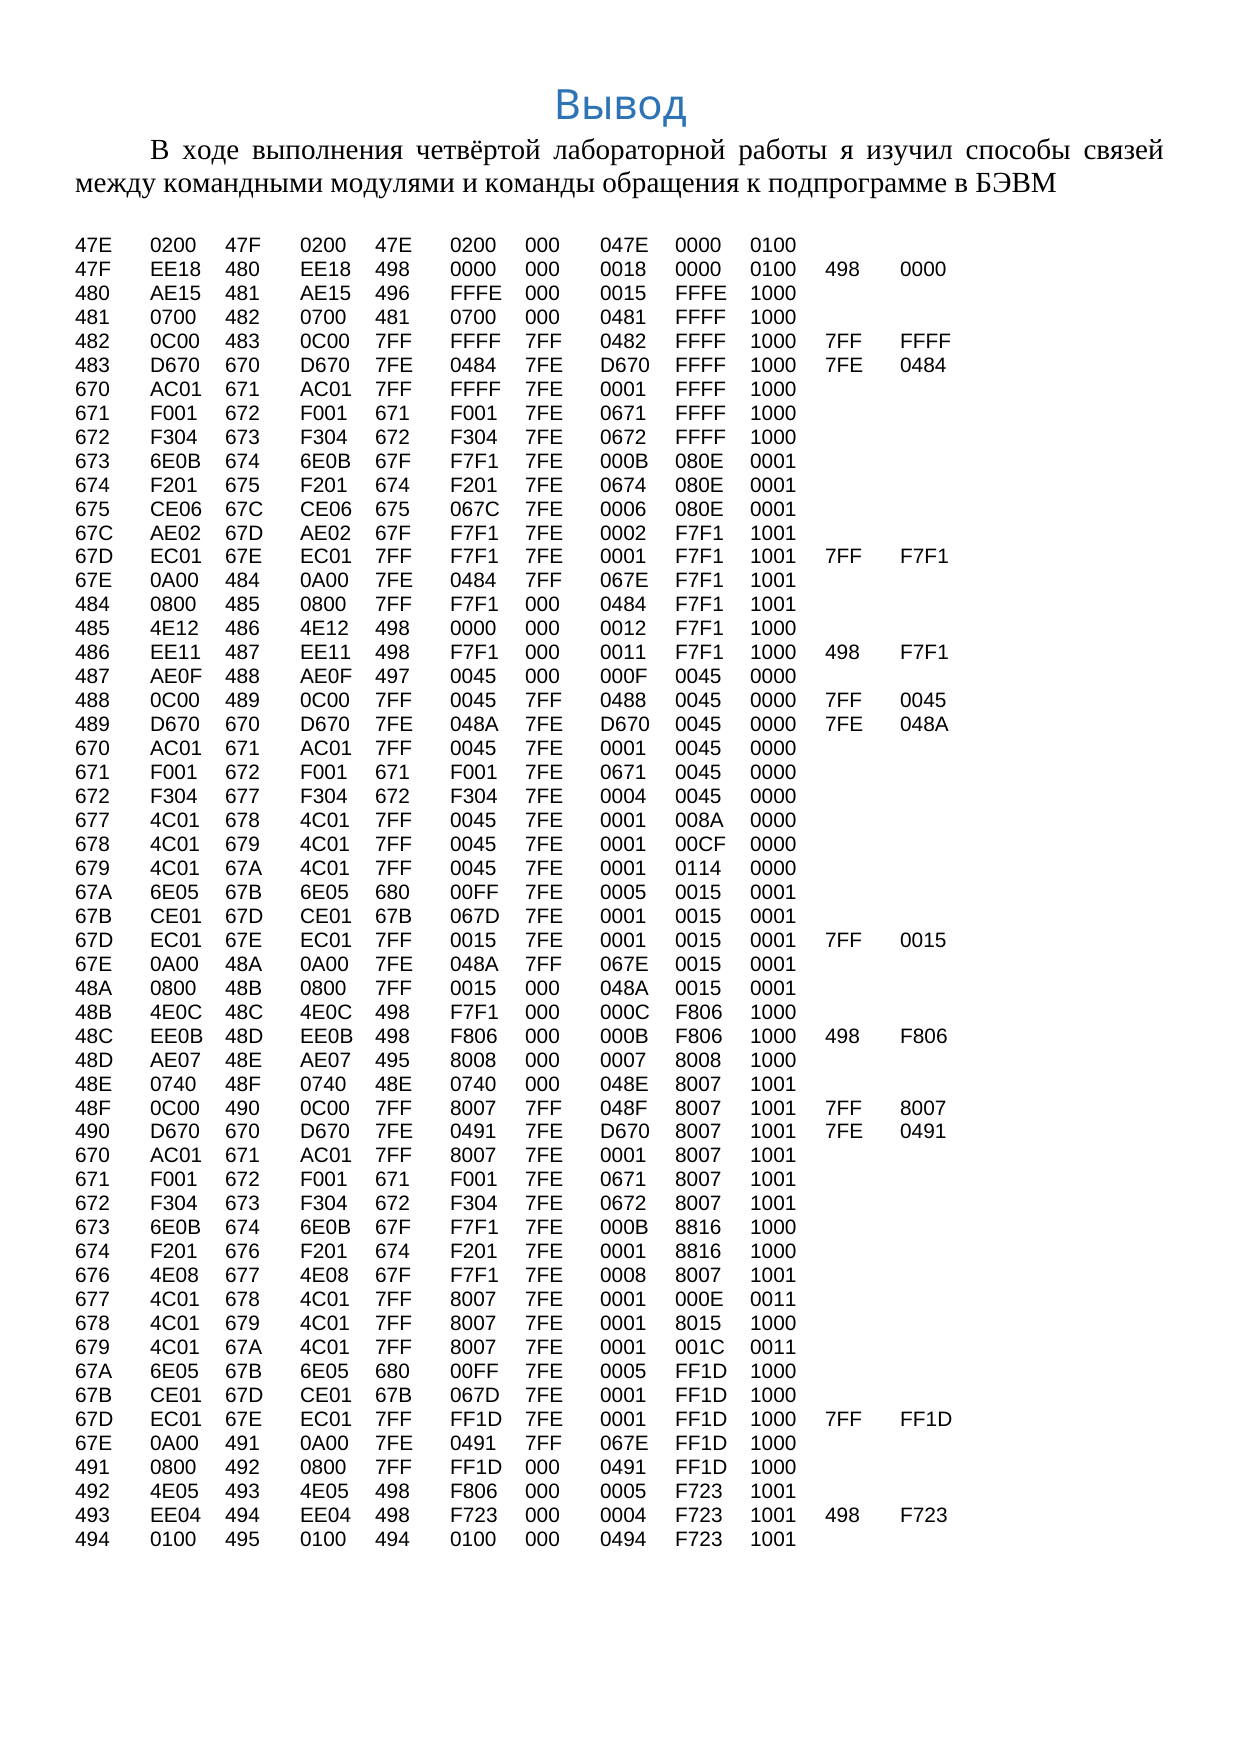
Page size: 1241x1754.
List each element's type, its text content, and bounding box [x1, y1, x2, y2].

text 494 0100 495 0100 494 0100 000 0494 F723 1001 [75, 1527, 1165, 1551]
text 670 AC01 671 AC01 7FF 0045 7FE 0001 0045 0000 [75, 736, 1165, 760]
text 672 F304 673 F304 672 F304 7FE 0672 8007 1001 [75, 1191, 1165, 1215]
text 674 F201 675 F201 674 F201 7FE 0674 080E 0001 [75, 472, 1165, 496]
text 679 4C01 67A 4C01 7FF 8007 7FE 0001 001C 0011 [75, 1335, 1165, 1359]
text 67A 6E05 67B 6E05 680 00FF 7FE 0005 0015 0001 [75, 880, 1165, 904]
text 48D AE07 48E AE07 495 8008 000 0007 8008 1000 [75, 1047, 1165, 1071]
text 482 0C00 483 0C00 7FF FFFF 7FF 0482 FFFF 1000 7FF FFFF [75, 329, 1165, 353]
text 47E 0200 47F 0200 47E 0200 000 047E 0000 0100 [75, 233, 1165, 257]
text 67B CE01 67D CE01 67B 067D 7FE 0001 0015 0001 [75, 904, 1165, 928]
text 673 6E0B 674 6E0B 67F F7F1 7FE 000B 080E 0001 [75, 448, 1165, 472]
text 480 AE15 481 AE15 496 FFFE 000 0015 FFFE 1000 [75, 281, 1165, 305]
text 67C AE02 67D AE02 67F F7F1 7FE 0002 F7F1 1001 [75, 520, 1165, 544]
text 48A 0800 48B 0800 7FF 0015 000 048A 0015 0001 [75, 976, 1165, 999]
text 672 F304 677 F304 672 F304 7FE 0004 0045 0000 [75, 784, 1165, 808]
text 67E 0A00 48A 0A00 7FE 048A 7FF 067E 0015 0001 [75, 952, 1165, 976]
text 47F EE18 480 EE18 498 0000 000 0018 0000 0100 498 0000 [75, 257, 1165, 281]
text 675 CE06 67C CE06 675 067C 7FE 0006 080E 0001 [75, 496, 1165, 520]
text 671 F001 672 F001 671 F001 7FE 0671 8007 1001 [75, 1167, 1165, 1191]
text 489 D670 670 D670 7FE 048A 7FE D670 0045 0000 7FE 048A [75, 712, 1165, 736]
text 67A 6E05 67B 6E05 680 00FF 7FE 0005 FF1D 1000 [75, 1359, 1165, 1383]
text 486 EE11 487 EE11 498 F7F1 000 0011 F7F1 1000 498 F7F1 [75, 640, 1165, 664]
text 679 4C01 67A 4C01 7FF 0045 7FE 0001 0114 0000 [75, 856, 1165, 880]
text 671 F001 672 F001 671 F001 7FE 0671 FFFF 1000 [75, 401, 1165, 424]
text 677 4C01 678 4C01 7FF 8007 7FE 0001 000E 0011 [75, 1287, 1165, 1311]
text 488 0C00 489 0C00 7FF 0045 7FF 0488 0045 0000 7FF 0045 [75, 688, 1165, 712]
text 484 0800 485 0800 7FF F7F1 000 0484 F7F1 1001 [75, 592, 1165, 616]
text 672 F304 673 F304 672 F304 7FE 0672 FFFF 1000 [75, 424, 1165, 448]
text 67E 0A00 491 0A00 7FE 0491 7FF 067E FF1D 1000 [75, 1431, 1165, 1455]
text 67B CE01 67D CE01 67B 067D 7FE 0001 FF1D 1000 [75, 1383, 1165, 1407]
text 493 EE04 494 EE04 498 F723 000 0004 F723 1001 498 F723 [75, 1503, 1165, 1527]
text 48B 4E0C 48C 4E0C 498 F7F1 000 000C F806 1000 [75, 999, 1165, 1023]
list В ходе выполнения четвёртой лабораторной работы я изучил способы связей между командными модулями и команды обращения к подпрограмме в БЭВМ [75, 132, 1165, 199]
text 491 0800 492 0800 7FF FF1D 000 0491 FF1D 1000 [75, 1455, 1165, 1479]
text 678 4C01 679 4C01 7FF 8007 7FE 0001 8015 1000 [75, 1311, 1165, 1335]
text 483 D670 670 D670 7FE 0484 7FE D670 FFFF 1000 7FE 0484 [75, 353, 1165, 377]
text 485 4E12 486 4E12 498 0000 000 0012 F7F1 1000 [75, 616, 1165, 640]
text 676 4E08 677 4E08 67F F7F1 7FE 0008 8007 1001 [75, 1263, 1165, 1287]
text 670 AC01 671 AC01 7FF FFFF 7FE 0001 FFFF 1000 [75, 377, 1165, 401]
subtitle Вывод [75, 75, 1165, 132]
text 673 6E0B 674 6E0B 67F F7F1 7FE 000B 8816 1000 [75, 1215, 1165, 1239]
text 674 F201 676 F201 674 F201 7FE 0001 8816 1000 [75, 1239, 1165, 1263]
text 670 AC01 671 AC01 7FF 8007 7FE 0001 8007 1001 [75, 1143, 1165, 1167]
text 671 F001 672 F001 671 F001 7FE 0671 0045 0000 [75, 760, 1165, 784]
text 67D EC01 67E EC01 7FF FF1D 7FE 0001 FF1D 1000 7FF FF1D [75, 1407, 1165, 1431]
text 481 0700 482 0700 481 0700 000 0481 FFFF 1000 [75, 305, 1165, 329]
text 48E 0740 48F 0740 48E 0740 000 048E 8007 1001 [75, 1071, 1165, 1095]
text 492 4E05 493 4E05 498 F806 000 0005 F723 1001 [75, 1479, 1165, 1503]
text 677 4C01 678 4C01 7FF 0045 7FE 0001 008A 0000 [75, 808, 1165, 832]
text 67D EC01 67E EC01 7FF F7F1 7FE 0001 F7F1 1001 7FF F7F1 [75, 544, 1165, 568]
text 67D EC01 67E EC01 7FF 0015 7FE 0001 0015 0001 7FF 0015 [75, 928, 1165, 952]
text 487 AE0F 488 AE0F 497 0045 000 000F 0045 0000 [75, 664, 1165, 688]
text 678 4C01 679 4C01 7FF 0045 7FE 0001 00CF 0000 [75, 832, 1165, 856]
text 48C EE0B 48D EE0B 498 F806 000 000B F806 1000 498 F806 [75, 1023, 1165, 1047]
text 67E 0A00 484 0A00 7FE 0484 7FF 067E F7F1 1001 [75, 568, 1165, 592]
text 48F 0C00 490 0C00 7FF 8007 7FF 048F 8007 1001 7FF 8007 [75, 1095, 1165, 1119]
text 490 D670 670 D670 7FE 0491 7FE D670 8007 1001 7FE 0491 [75, 1119, 1165, 1143]
